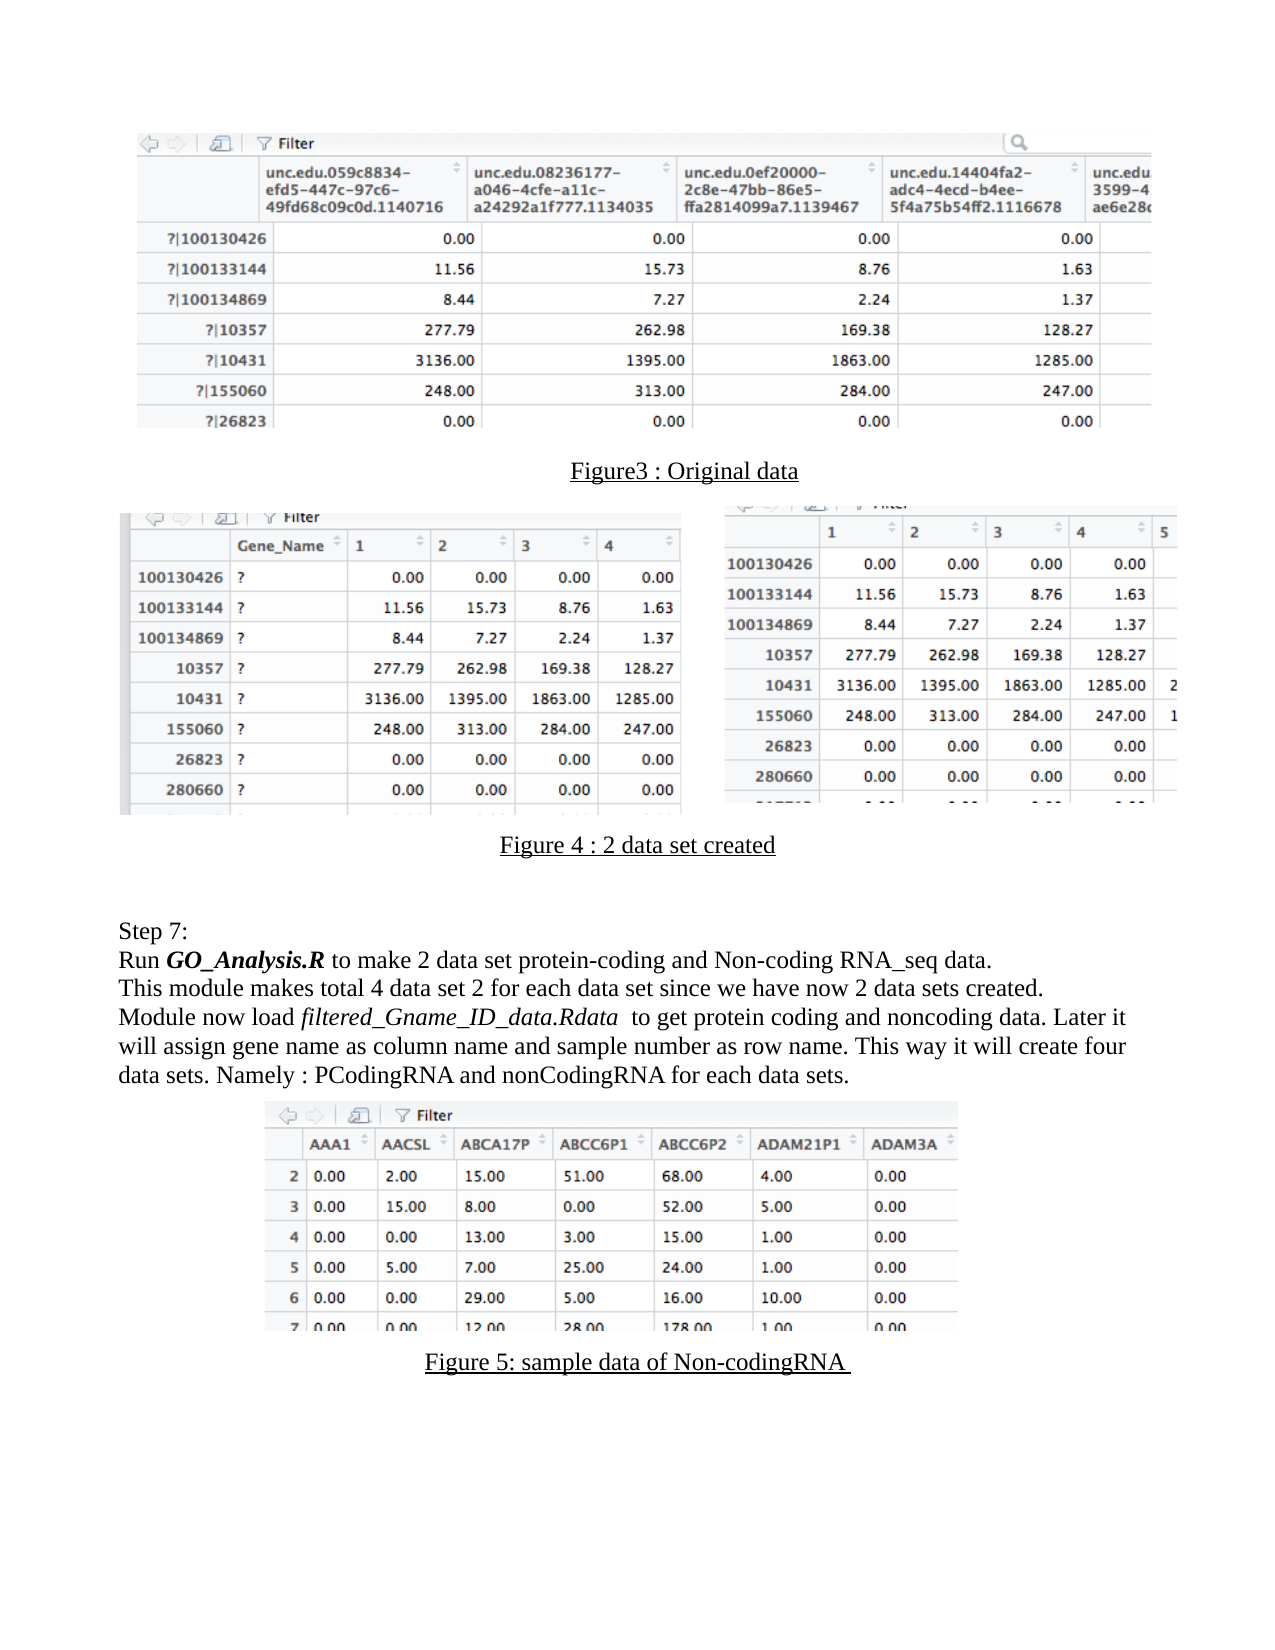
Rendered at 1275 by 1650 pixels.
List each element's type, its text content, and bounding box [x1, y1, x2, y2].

picture [119, 513, 682, 815]
picture [724, 506, 1178, 803]
text This module makes total 4 data set 2 for each data set since we have now 2 data sets created. [118, 973, 1157, 1002]
picture [264, 1101, 958, 1331]
text Figure 5: sample data of Non-codingRNA [118, 1347, 1157, 1376]
text Module now load filtered_Gname_ID_data.Rdata to get protein coding and noncoding data. Later it will assign gene name as column name and sample number as row name. This way it will create four data sets. Namely : PCodingRNA and nonCodingRNA for each data sets. [118, 1002, 1157, 1088]
picture [137, 133, 1152, 428]
text Figure3 : Original data [118, 456, 1157, 485]
text Step 7: [118, 916, 1157, 945]
text Figure 4 : 2 data set created [118, 830, 1157, 858]
text Run GO_Analysis.R to make 2 data set protein-coding and Non-coding RNA_seq data. [118, 945, 1157, 973]
